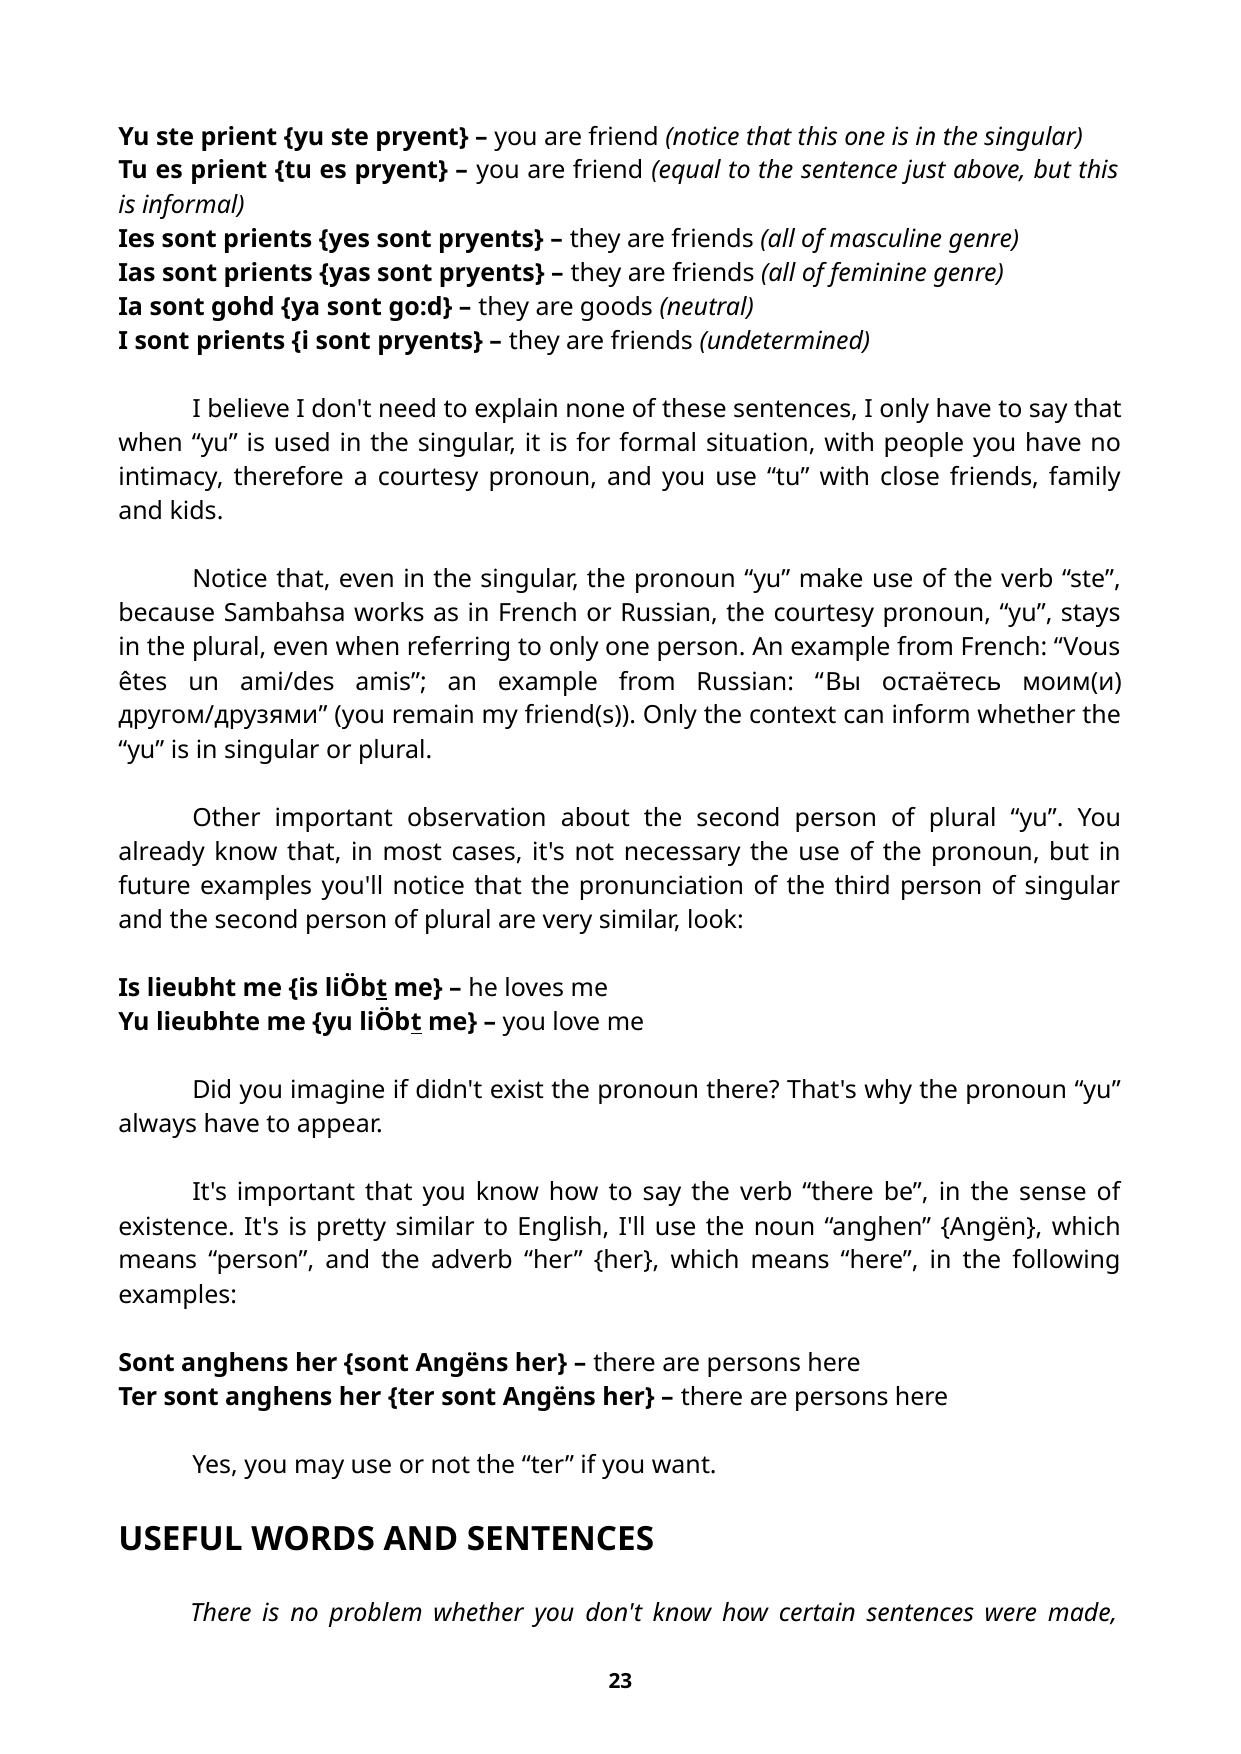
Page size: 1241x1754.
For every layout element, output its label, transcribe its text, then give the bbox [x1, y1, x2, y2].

text I sont prients {i sont pryents} – they are friends (undetermined) [118, 322, 1122, 357]
text There is no problem whether you don't know how certain sentences were made, [190, 1594, 1122, 1628]
text Did you imagine if didn't exist the pronoun there? That's why the pronoun “yu” always have to appear. [118, 1072, 1122, 1140]
text Other important observation about the second person of plural “yu”. You already know that, in most cases, it's not necessary the use of the pronoun, but in future examples you'll notice that the pronunciation of the third person of singular and the second person of plural are very similar, look: [118, 799, 1122, 936]
text Sont anghens her {sont Angëns her} – there are persons here [118, 1344, 1122, 1378]
text Ies sont prients {yes sont pryents} – they are friends (all of masculine genre) [118, 220, 1122, 254]
text I believe I don't need to explain none of these sentences, I only have to say that when “yu” is used in the singular, it is for formal situation, with people you have no intimacy, therefore a courtesy pronoun, and you use “tu” with close friends, family and kids. [118, 391, 1122, 527]
text Yu lieubhte me {yu liÖbt me} – you love me [118, 1004, 1122, 1038]
text Tu es prient {tu es pryent} – you are friend (equal to the sentence just above, but this is informal) [118, 152, 1122, 220]
text Notice that, even in the singular, the pronoun “yu” make use of the verb “ste”, because Sambahsa works as in French or Russian, the courtesy pronoun, “yu”, stays in the plural, even when referring to only one person. An example from French: “Vous êtes un ami/des amis”; an example from Russian: “Вы остаётесь моим(и) другом/друзями” (you remain my friend(s)). Only the context can inform whether the “yu” is in singular or plural. [118, 561, 1122, 765]
text Ter sont anghens her {ter sont Angëns her} – there are persons here [118, 1378, 1122, 1412]
text Ia sont gohd {ya sont go:d} – they are goods (neutral) [118, 288, 1122, 322]
text Is lieubht me {is liÖbt me} – he loves me [118, 970, 1122, 1004]
subtitle USEFUL WORDS AND SENTENCES [118, 1515, 1122, 1560]
text Yu ste prient {yu ste pryent} – you are friend (notice that this one is in the singular) [118, 118, 1122, 152]
text It's important that you know how to say the verb “there be”, in the sense of existence. It's is pretty similar to English, I'll use the noun “anghen” {Angën}, which means “person”, and the adverb “her” {her}, which means “here”, in the following examples: [118, 1174, 1122, 1310]
text Yes, you may use or not the “ter” if you want. [118, 1447, 1122, 1481]
text Ias sont prients {yas sont pryents} – they are friends (all of feminine genre) [118, 254, 1122, 288]
